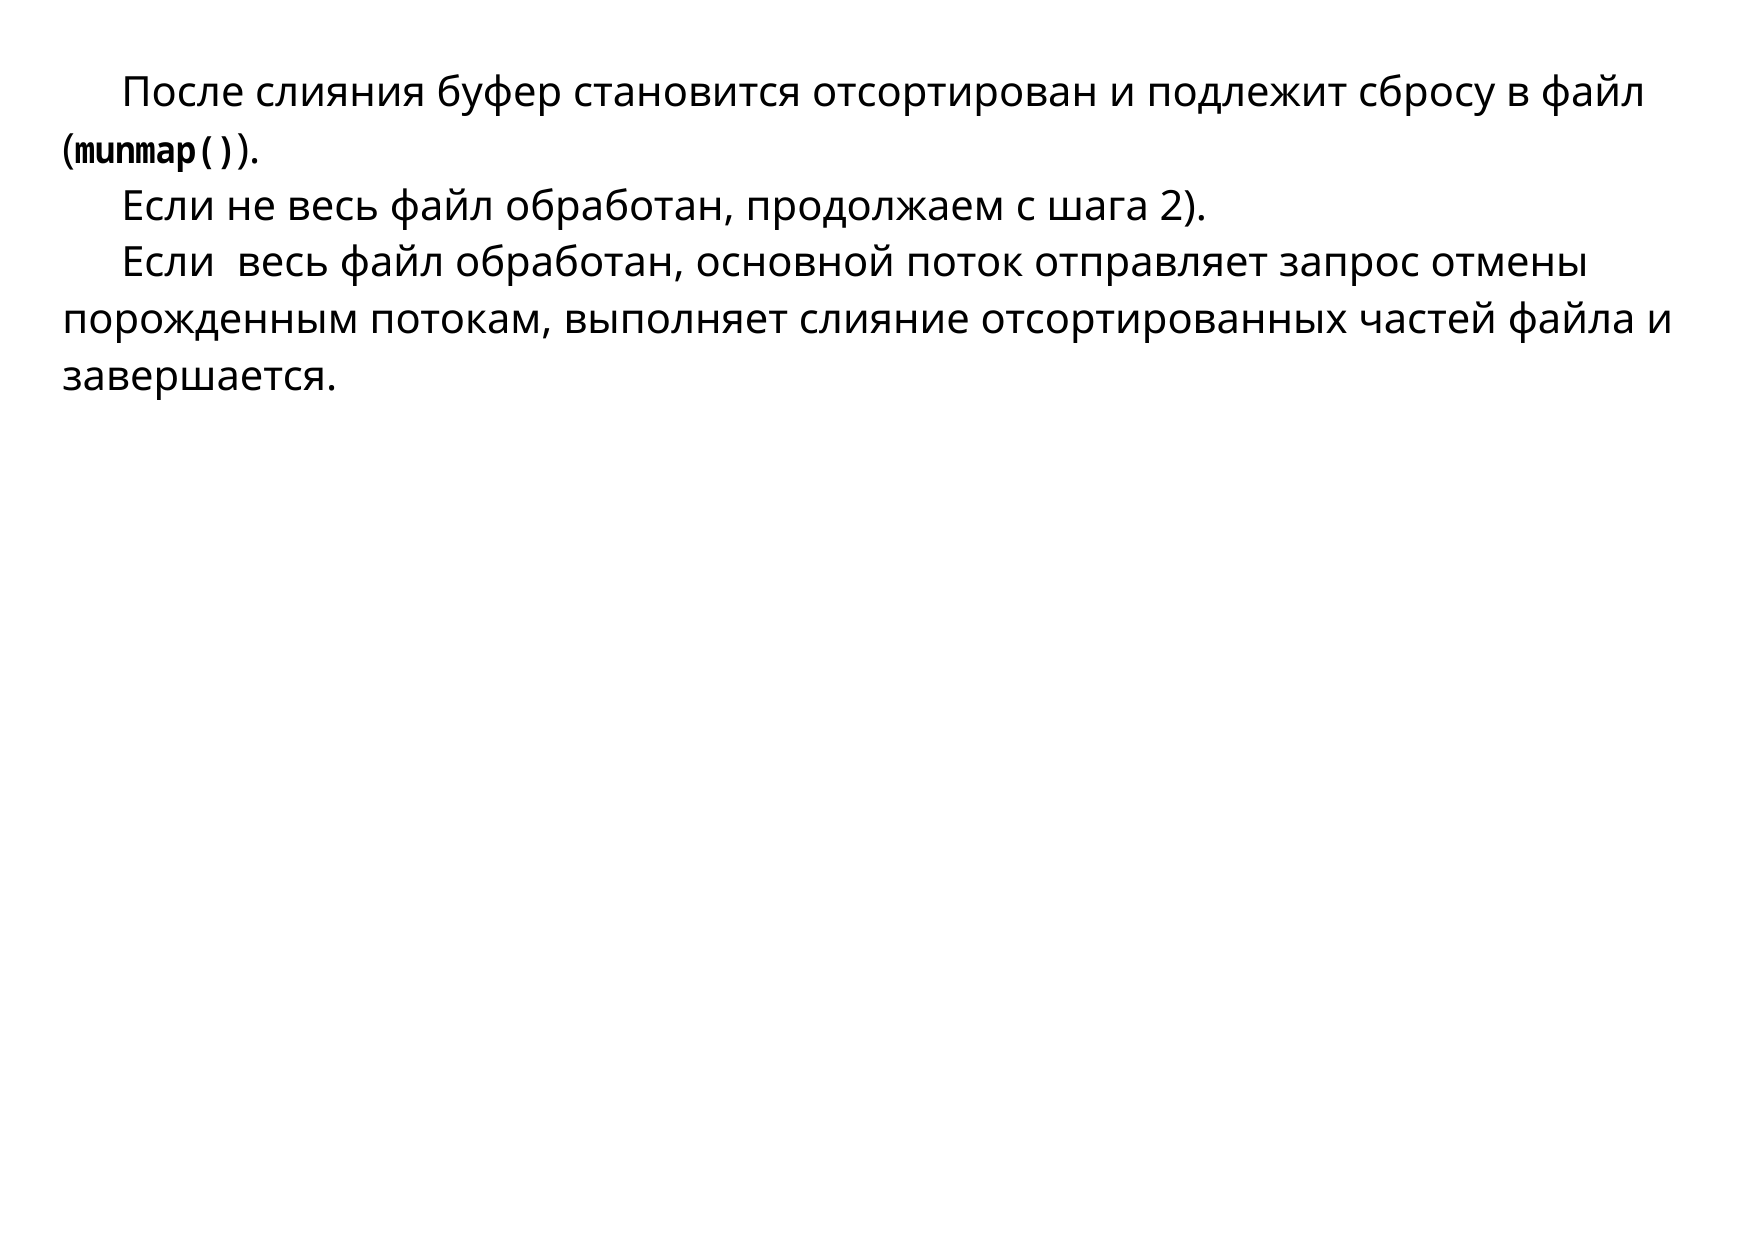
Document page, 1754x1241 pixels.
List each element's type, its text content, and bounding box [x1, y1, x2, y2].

text Если не весь файл обработан, продолжаем с шага 2). [62, 176, 1692, 232]
text Если весь файл обработан, основной поток отправляет запрос отмены порожденным потокам, выполняет слияние отсортированных частей файла и завершается. [62, 232, 1692, 403]
text После слияния буфер становится отсортирован и подлежит сбросу в файл (munmap()). [62, 62, 1692, 176]
